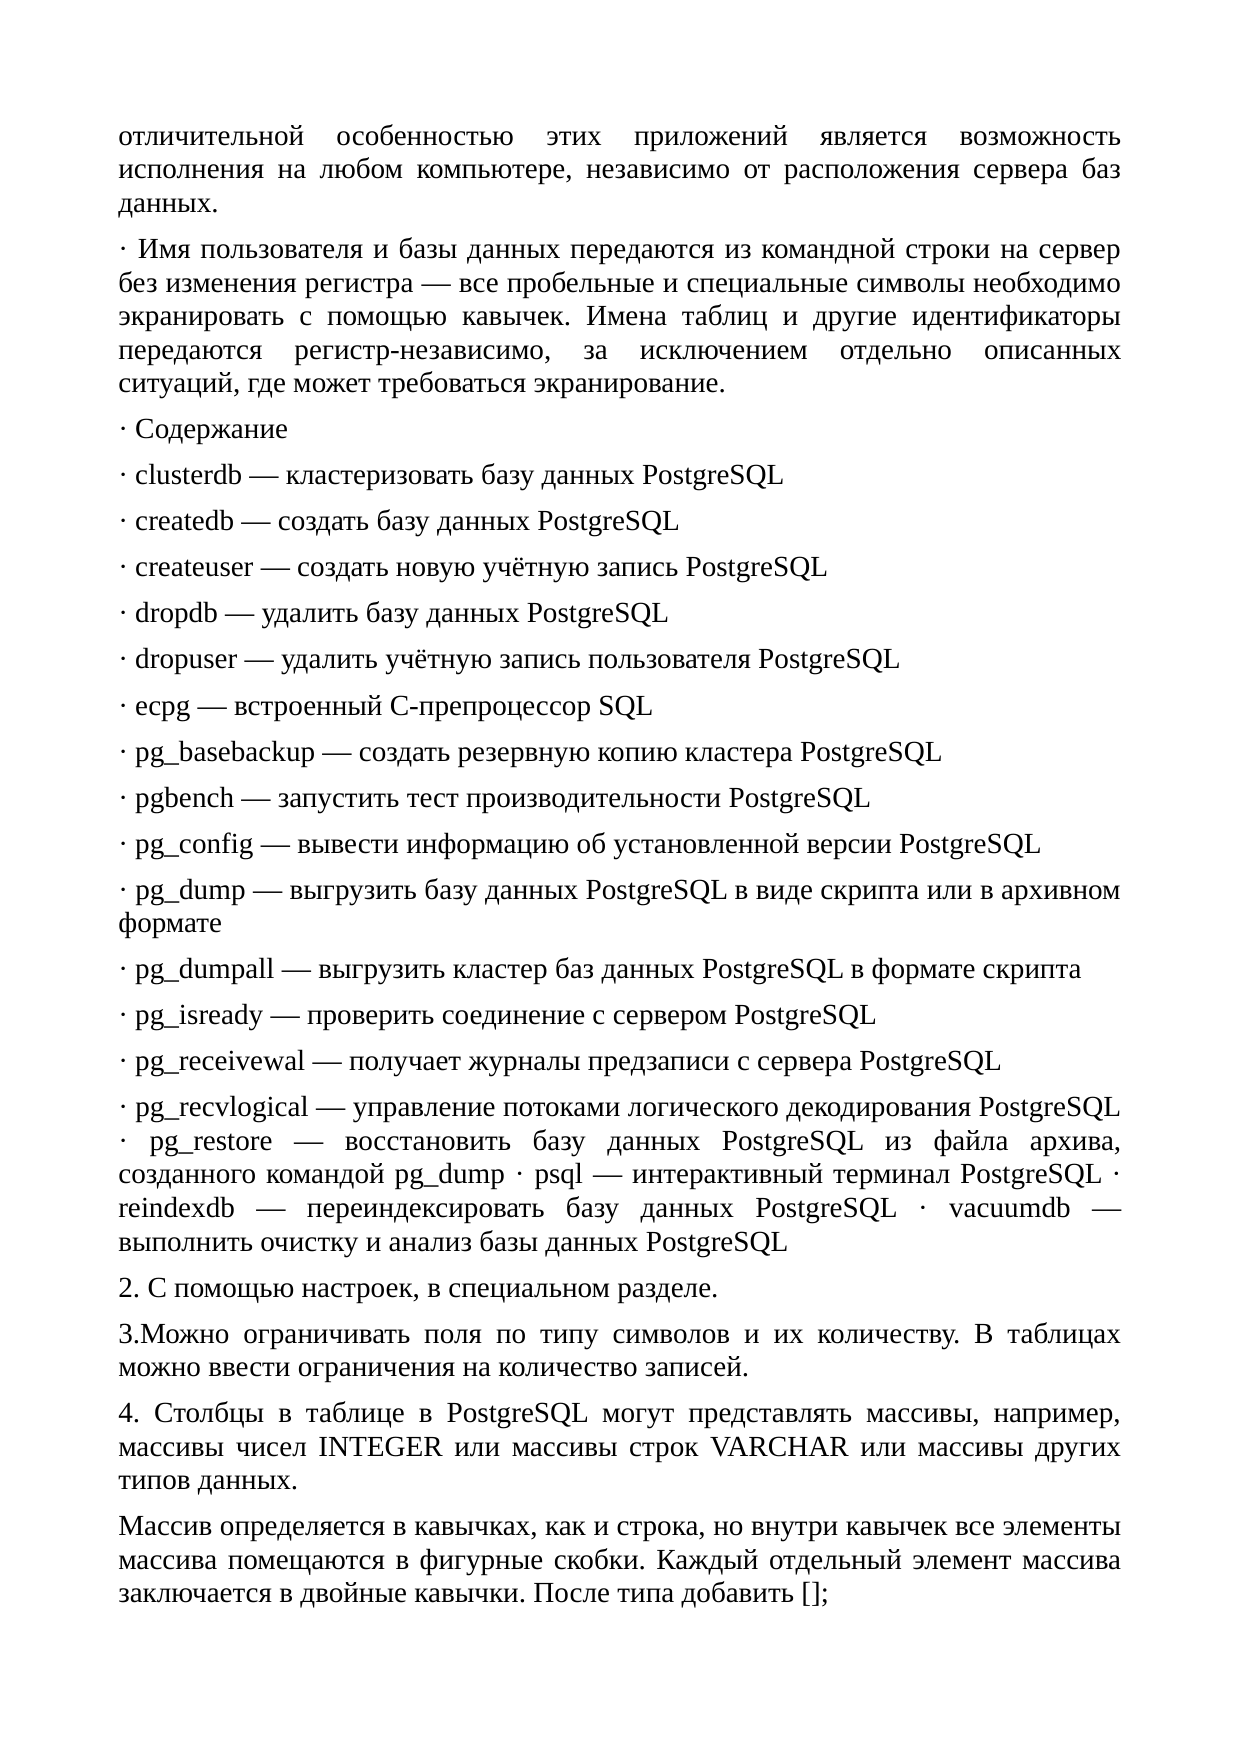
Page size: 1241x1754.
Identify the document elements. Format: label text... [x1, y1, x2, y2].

text · dropdb — удалить базу данных PostgreSQL [118, 596, 1122, 629]
text 2. С помощью настроек, в специальном разделе. [118, 1270, 1122, 1303]
text · ecpg — встроенный C-препроцессор SQL [118, 688, 1122, 721]
text · Имя пользователя и базы данных передаются из командной строки на сервер без изменения регистра — все пробельные и специальные символы необходимо экранировать с помощью кавычек. Имена таблиц и другие идентификаторы передаются регистр-независимо, за исключением отдельно описанных ситуаций, где может требоваться экранирование. [118, 231, 1122, 399]
text · pg_dumpall — выгрузить кластер баз данных PostgreSQL в формате скрипта [118, 951, 1122, 985]
text · pgbench — запустить тест производительности PostgreSQL [118, 780, 1122, 813]
text Массив определяется в кавычках, как и строка, но внутри кавычек все элементы массива помещаются в фигурные скобки. Каждый отдельный элемент массива заключается в двойные кавычки. После типа добавить []; [118, 1508, 1122, 1609]
text · clusterdb — кластеризовать базу данных PostgreSQL [118, 457, 1122, 491]
text · pg_isready — проверить соединение с сервером PostgreSQL [118, 997, 1122, 1031]
text · pg_config — вывести информацию об установленной версии PostgreSQL [118, 826, 1122, 859]
text 4. Столбцы в таблице в PostgreSQL могут представлять массивы, например, массивы чисел INTEGER или массивы строк VARCHAR или массивы других типов данных. [118, 1395, 1122, 1496]
text · dropuser — удалить учётную запись пользователя PostgreSQL [118, 642, 1122, 675]
text · pg_receivewal — получает журналы предзаписи с сервера PostgreSQL [118, 1043, 1122, 1077]
text · Содержание [118, 411, 1122, 445]
text 3.Можно ограничивать поля по типу символов и их количеству. В таблицах можно ввести ограничения на количество записей. [118, 1316, 1122, 1383]
text · createdb — создать базу данных PostgreSQL [118, 503, 1122, 537]
text · pg_recvlogical — управление потоками логического декодирования PostgreSQL · pg_restore — восстановить базу данных PostgreSQL из файла архива, созданного командой pg_dump · psql — интерактивный терминал PostgreSQL · reindexdb — переиндексировать базу данных PostgreSQL · vacuumdb — выполнить очистку и анализ базы данных PostgreSQL [118, 1089, 1122, 1257]
text отличительной особенностью этих приложений является возможность исполнения на любом компьютере, независимо от расположения сервера баз данных. [118, 118, 1122, 219]
text · pg_dump — выгрузить базу данных PostgreSQL в виде скрипта или в архивном формате [118, 872, 1122, 939]
text · pg_basebackup — создать резервную копию кластера PostgreSQL [118, 734, 1122, 767]
text · createuser — создать новую учётную запись PostgreSQL [118, 549, 1122, 583]
